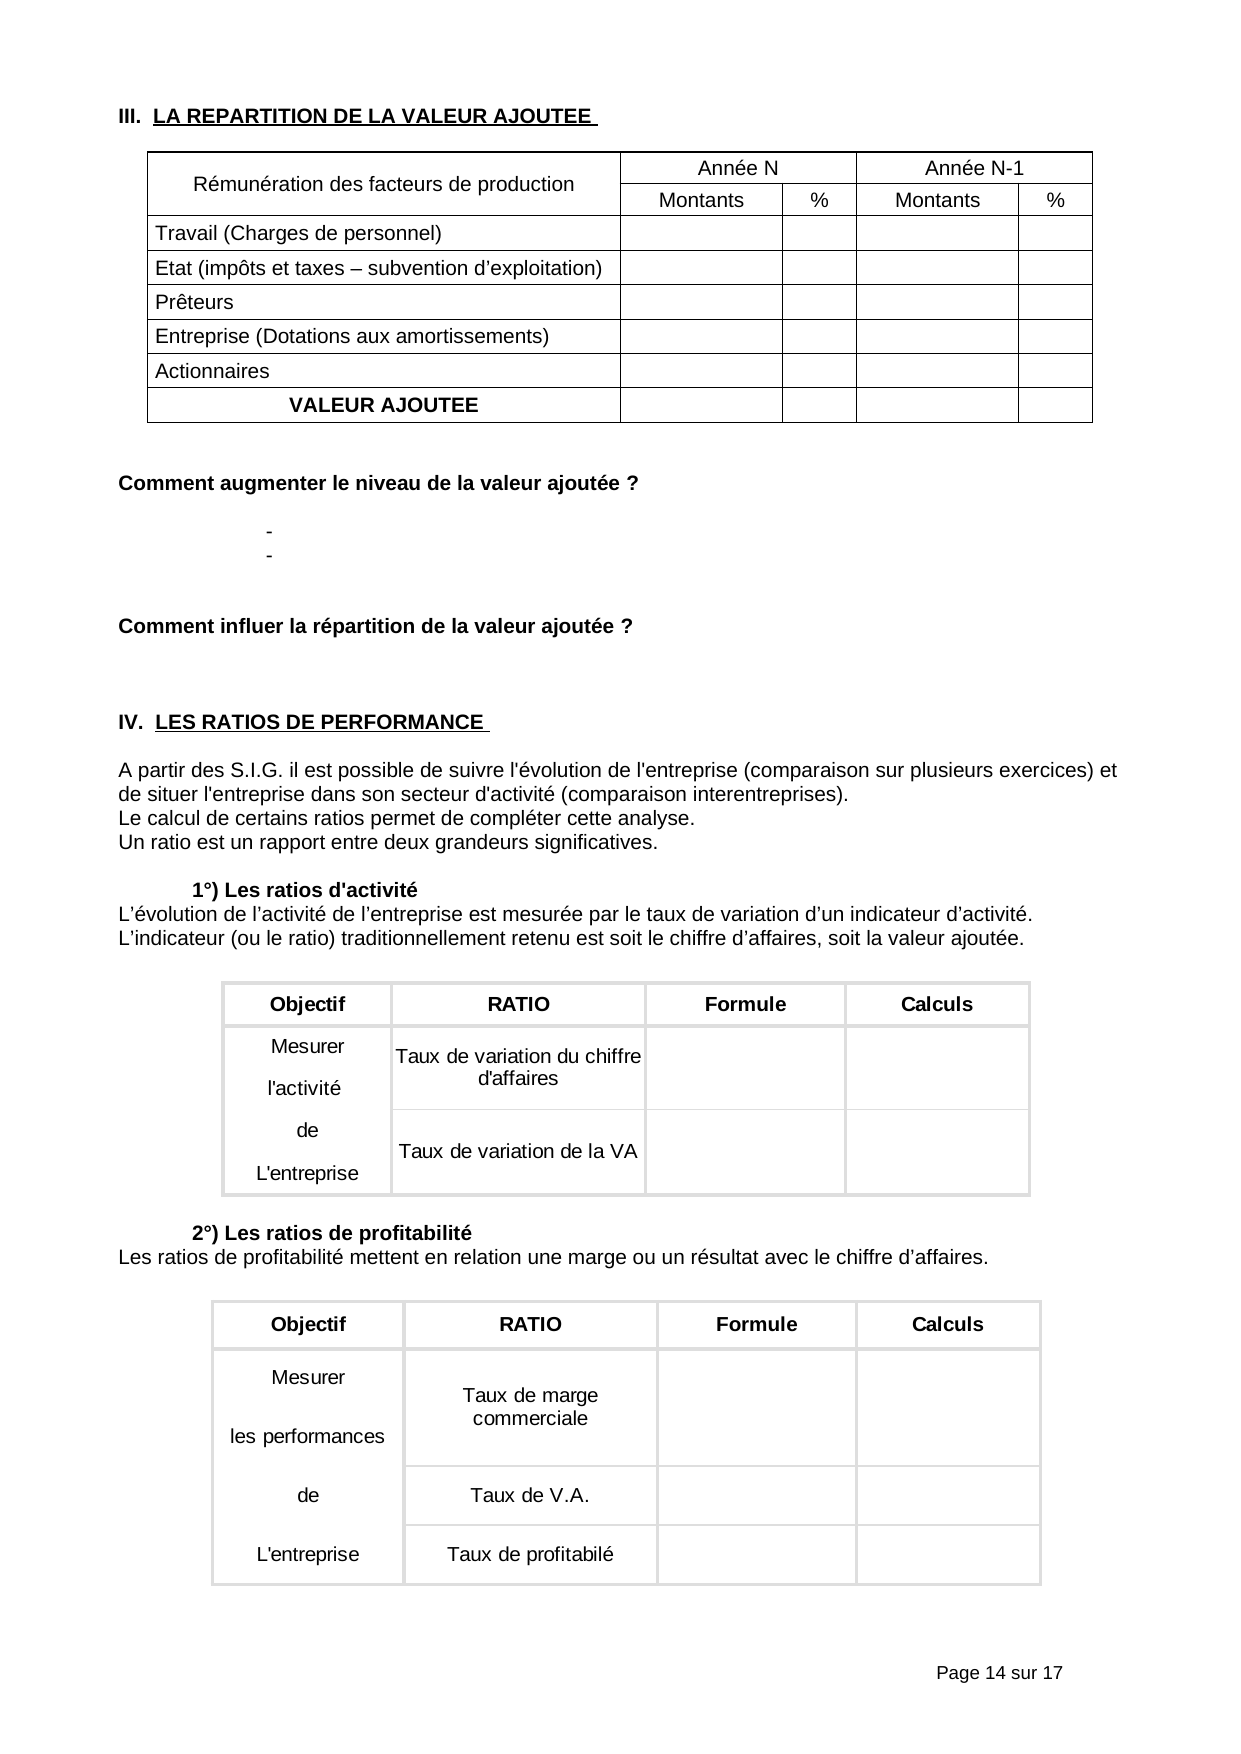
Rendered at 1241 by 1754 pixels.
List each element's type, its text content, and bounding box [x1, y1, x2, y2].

table_cell Travail (Charges de personnel) [148, 216, 620, 250]
text IV. LES RATIOS DE PERFORMANCE [118, 710, 1122, 734]
text - [118, 518, 1122, 542]
table_cell [857, 216, 1018, 250]
text 1°) Les ratios d'activité [118, 878, 1122, 902]
text Comment augmenter le niveau de la valeur ajoutée ? [118, 471, 1122, 494]
table_cell [1019, 216, 1092, 250]
table_cell [783, 216, 856, 250]
text 2°) Les ratios de profitabilité [118, 1221, 1122, 1244]
table_cell [621, 216, 782, 250]
table_cell [857, 320, 1018, 353]
table_cell [1019, 320, 1092, 353]
table_cell % [1019, 184, 1092, 215]
table_cell [783, 388, 856, 422]
text Un ratio est un rapport entre deux grandeurs significatives. [118, 830, 1122, 854]
table_cell Montants [621, 184, 782, 215]
table_cell [621, 388, 782, 422]
table_cell [857, 354, 1018, 387]
text III. LA REPARTITION DE LA VALEUR AJOUTEE [118, 103, 1122, 127]
table_cell [857, 285, 1018, 318]
table_cell [621, 251, 782, 284]
table_header Année N-1 [857, 153, 1092, 183]
text A partir des S.I.G. il est possible de suivre l'évolution de l'entreprise (comparaison sur plusieurs exercices) et de situer l'entreprise dans son secteur d'activité (comparaison interentreprises). [118, 758, 1122, 806]
text L’indicateur (ou le ratio) traditionnellement retenu est soit le chiffre d’affaires, soit la valeur ajoutée. [118, 926, 1122, 950]
table_cell [1019, 354, 1092, 387]
table_cell Entreprise (Dotations aux amortissements) [148, 320, 620, 353]
table_cell [783, 285, 856, 318]
table_cell [621, 354, 782, 387]
text Les ratios de profitabilité mettent en relation une marge ou un résultat avec le chiffre d’affaires. [118, 1244, 1122, 1268]
table_cell [783, 251, 856, 284]
table_cell [857, 251, 1018, 284]
text L’évolution de l’activité de l’entreprise est mesurée par le taux de variation d’un indicateur d’activité. [118, 902, 1122, 926]
table_cell [857, 388, 1018, 422]
table_cell Montants [857, 184, 1018, 215]
table_cell Actionnaires [148, 354, 620, 387]
table_cell [783, 320, 856, 353]
table_header Année N [621, 153, 856, 183]
text - [118, 542, 1122, 566]
text Le calcul de certains ratios permet de compléter cette analyse. [118, 806, 1122, 830]
table_cell VALEUR AJOUTEE [148, 388, 620, 422]
table_cell [1019, 251, 1092, 284]
table_cell [1019, 388, 1092, 422]
table_cell Prêteurs [148, 285, 620, 318]
table_cell [621, 320, 782, 353]
table_cell % [783, 184, 856, 215]
table_cell [1019, 285, 1092, 318]
table_cell Etat (impôts et taxes – subvention d’exploitation) [148, 251, 620, 284]
text Comment influer la répartition de la valeur ajoutée ? [118, 614, 1122, 638]
table_cell [783, 354, 856, 387]
table_cell [621, 285, 782, 318]
table_header Rémunération des facteurs de production [148, 153, 620, 215]
